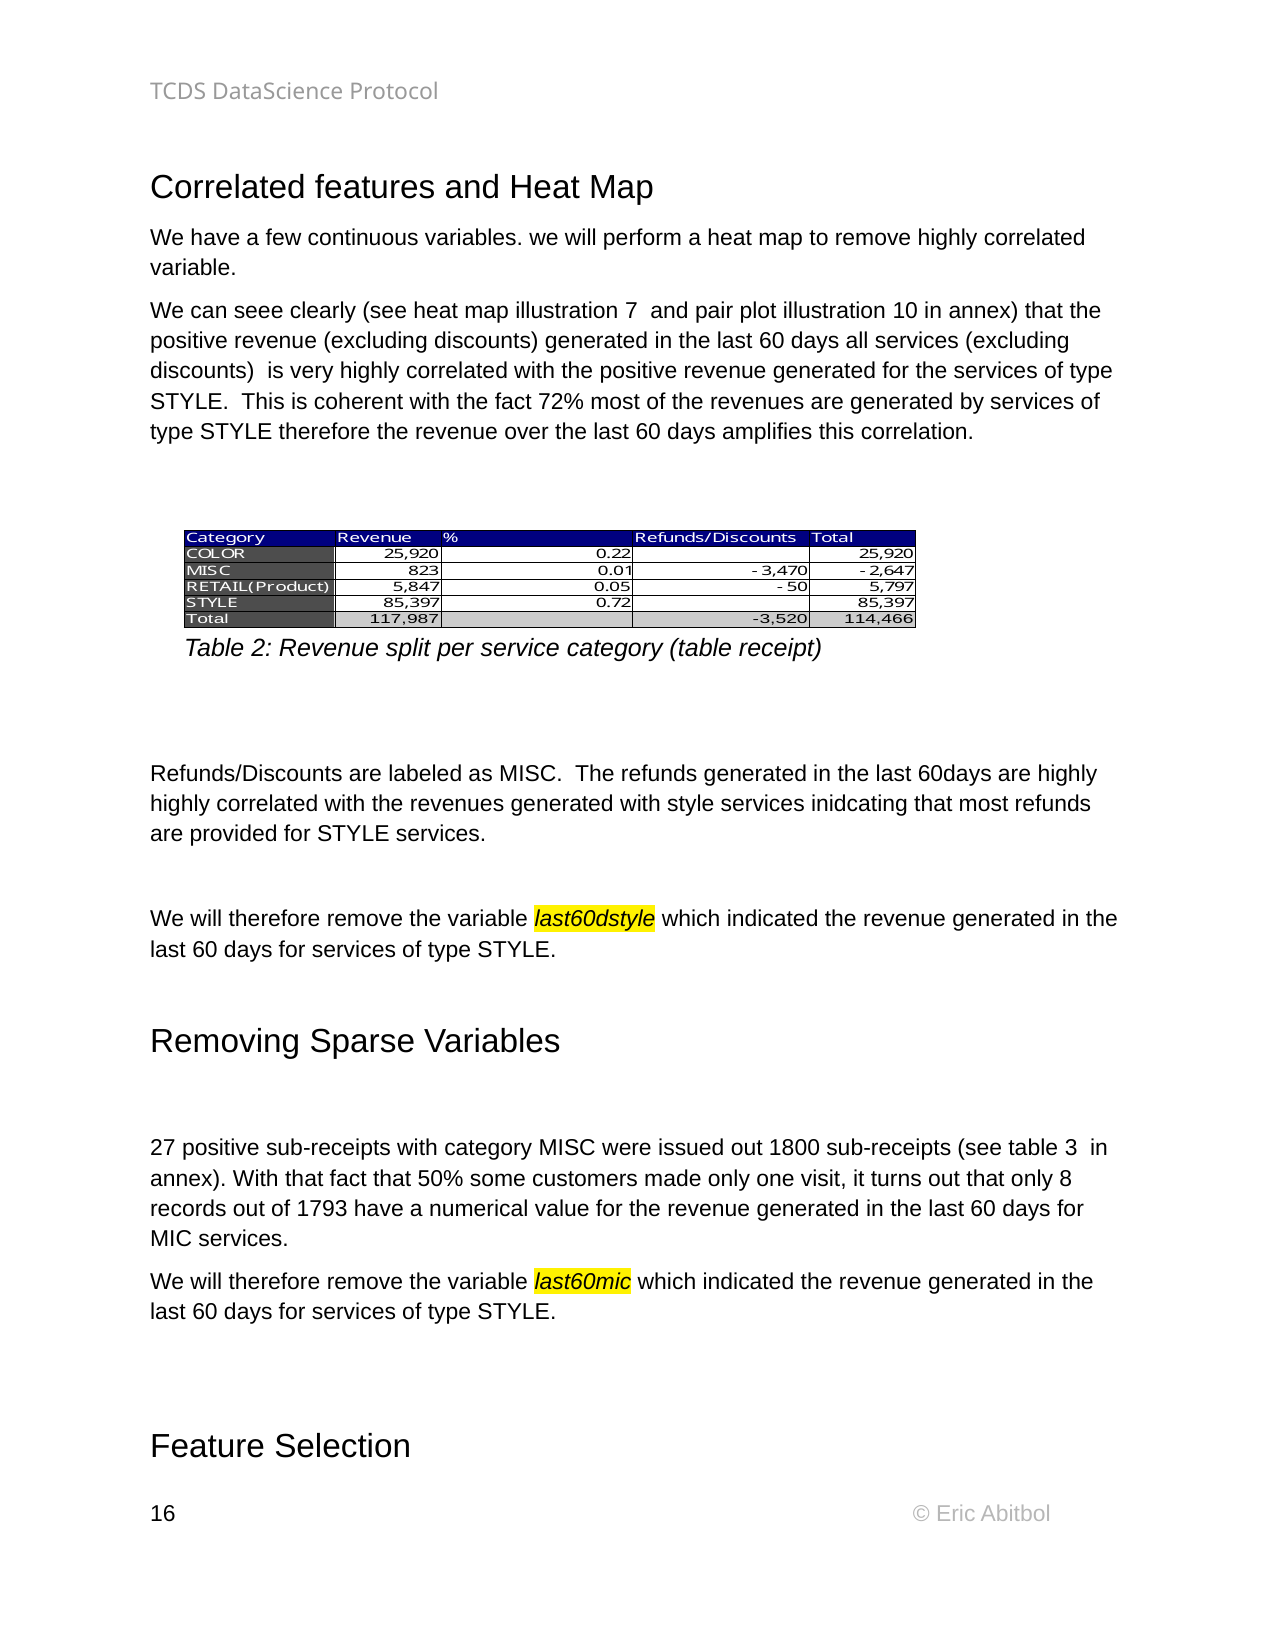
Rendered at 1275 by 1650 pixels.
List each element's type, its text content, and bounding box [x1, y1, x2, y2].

text Correlated features and Heat Map [150, 167, 1125, 206]
text We have a few continuous variables. we will perform a heat map to remove highly correlated variable. [150, 224, 1125, 281]
text We will therefore remove the variable last60dstyle which indicated the revenue generated in the last 60 days for services of type STYLE. [150, 905, 1125, 962]
text 27 positive sub-receipts with category MISC were issued out 1800 sub-receipts (see table 3 in annex). With that fact that 50% some customers made only one visit, it turns out that only 8 records out of 1793 have a numerical value for the revenue generated in the last 60 days for MIC services. [150, 1134, 1125, 1251]
text Feature Selection [150, 1426, 1125, 1464]
text Refunds/Discounts are labeled as MISC. The refunds generated in the last 60days are highly highly correlated with the revenues generated with style services inidcating that most refunds are provided for STYLE services. [150, 759, 1125, 846]
text Table 2: Revenue split per service category (table receipt) [184, 529, 917, 662]
text We will therefore remove the variable last60mic which indicated the revenue generated in the last 60 days for services of type STYLE. [150, 1268, 1125, 1324]
text Removing Sparse Variables [150, 1021, 1125, 1059]
text We can seee clearly (see heat map illustration 7 and pair plot illustration 10 in annex) that the positive revenue (excluding discounts) generated in the last 60 days all services (excluding discounts) is very highly correlated with the positive revenue generated for the services of type STYLE. This is coherent with the fact 72% most of the revenues are generated by services of type STYLE therefore the revenue over the last 60 days amplifies this correlation. [150, 297, 1125, 444]
